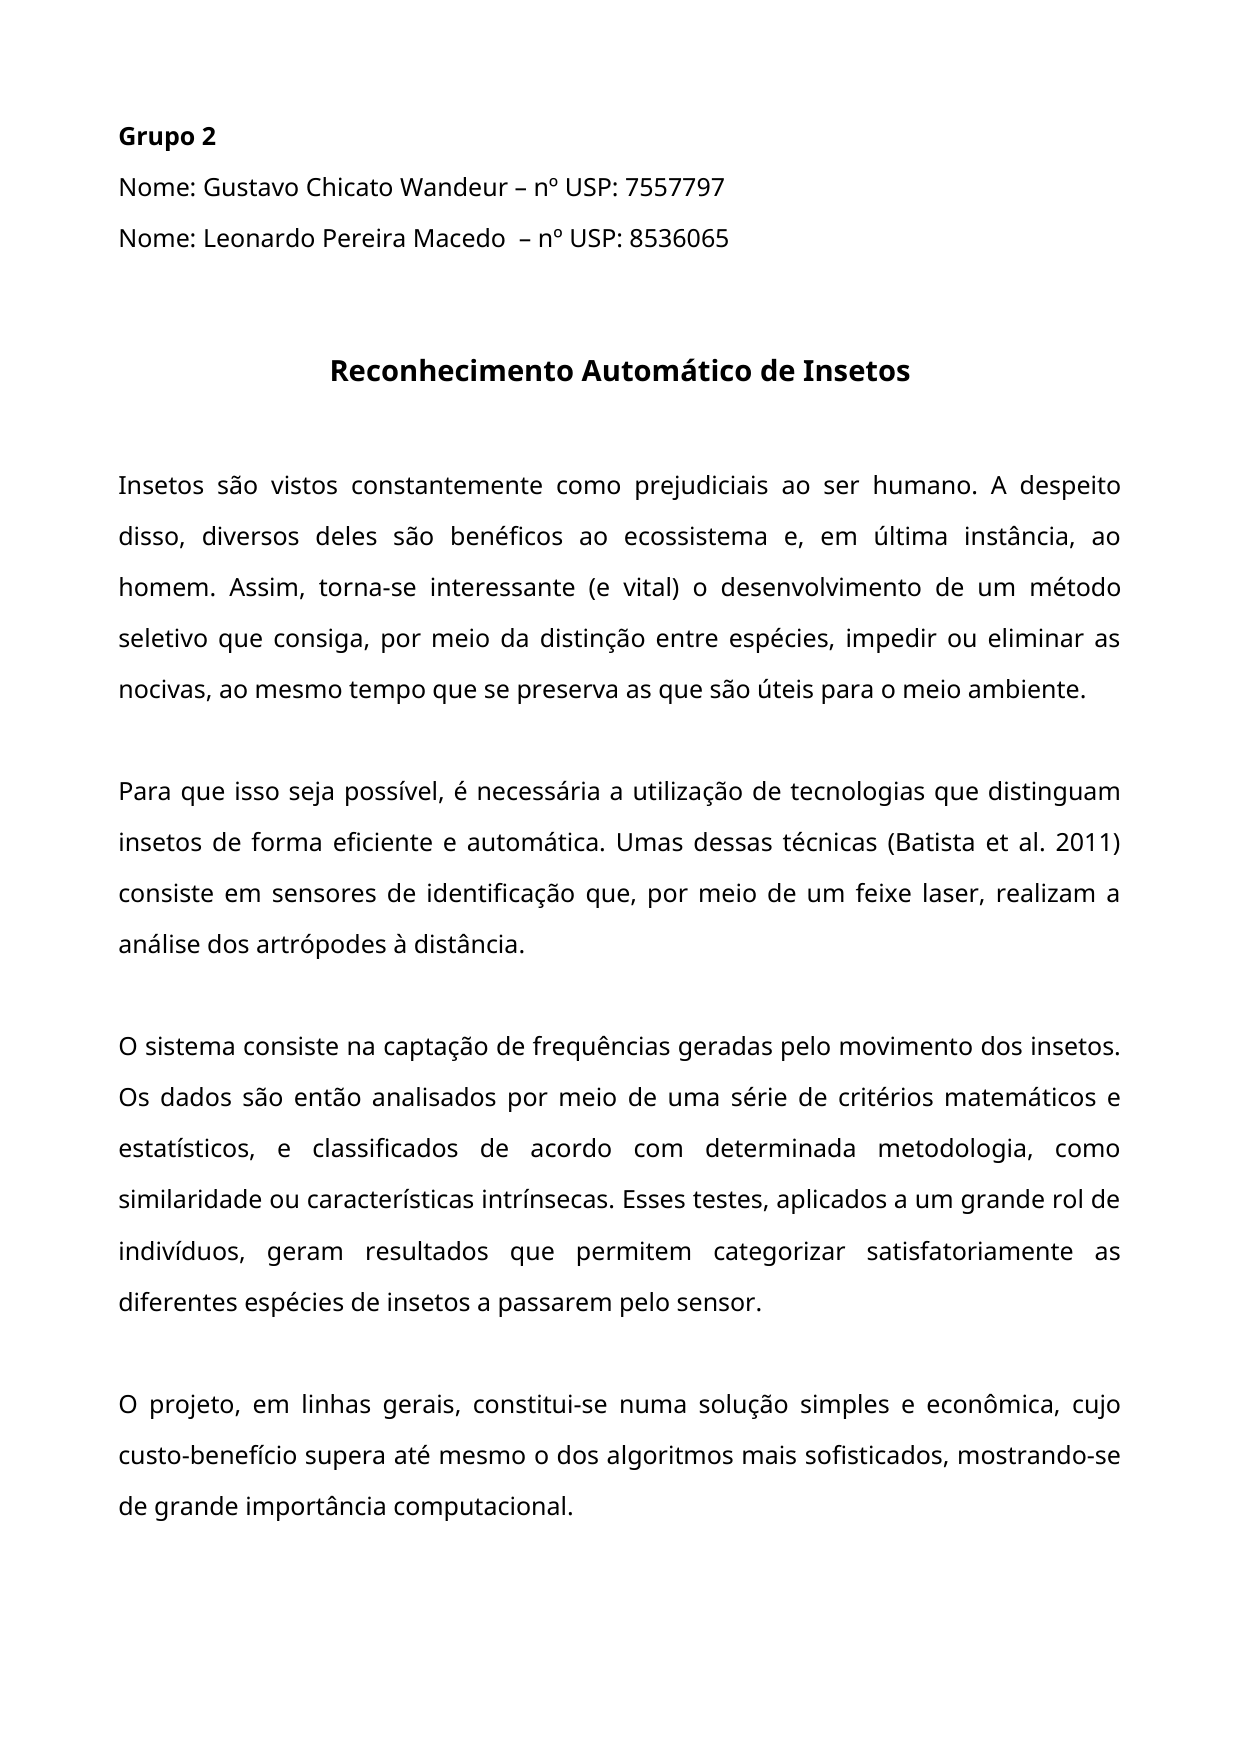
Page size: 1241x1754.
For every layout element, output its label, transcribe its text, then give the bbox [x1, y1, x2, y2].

text O sistema consiste na captação de frequências geradas pelo movimento dos insetos. Os dados são então analisados por meio de uma série de critérios matemáticos e estatísticos, e classificados de acordo com determinada metodologia, como similaridade ou características intrínsecas. Esses testes, aplicados a um grande rol de indivíduos, geram resultados que permitem categorizar satisfatoriamente as diferentes espécies de insetos a passarem pelo sensor. [118, 1029, 1122, 1318]
text Para que isso seja possível, é necessária a utilização de tecnologias que distinguam insetos de forma eficiente e automática. Umas dessas técnicas (Batista et al. 2011) consiste em sensores de identificação que, por meio de um feixe laser, realizam a análise dos artrópodes à distância. [118, 774, 1122, 961]
text Nome: Gustavo Chicato Wandeur – nº USP: 7557797 [118, 169, 1122, 203]
text O projeto, em linhas gerais, constitui-se numa solução simples e econômica, cujo custo-benefício supera até mesmo o dos algoritmos mais sofisticados, mostrando-se de grande importância computacional. [118, 1386, 1122, 1522]
text Grupo 2 [118, 118, 1122, 152]
text Nome: Leonardo Pereira Macedo – nº USP: 8536065 [118, 220, 1122, 254]
text Reconhecimento Automático de Insetos [118, 351, 1122, 390]
text Insetos são vistos constantemente como prejudiciais ao ser humano. A despeito disso, diversos deles são benéficos ao ecossistema e, em última instância, ao homem. Assim, torna-se interessante (e vital) o desenvolvimento de um método seletivo que consiga, por meio da distinção entre espécies, impedir ou eliminar as nocivas, ao mesmo tempo que se preserva as que são úteis para o meio ambiente. [118, 467, 1122, 706]
